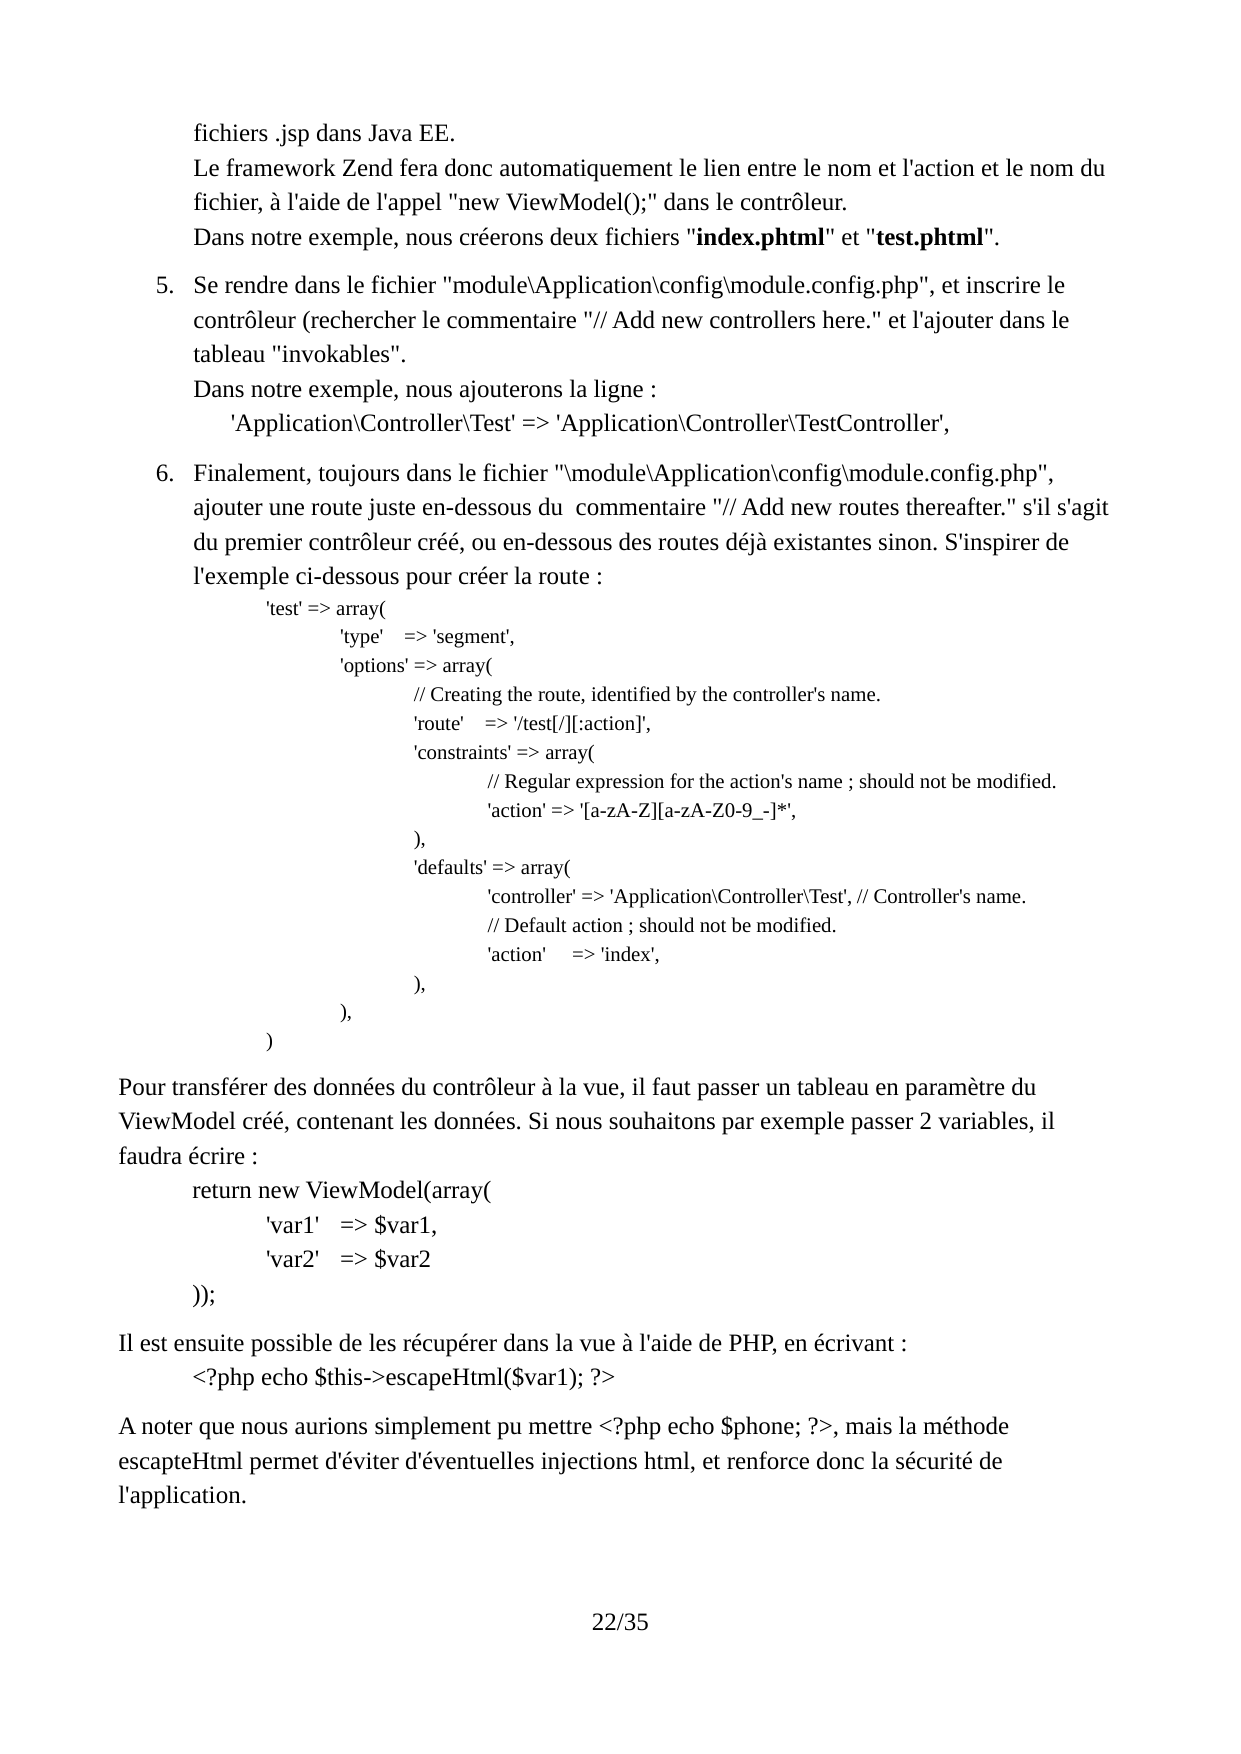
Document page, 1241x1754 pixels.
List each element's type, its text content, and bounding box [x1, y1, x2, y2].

text 'constraints' => array( [118, 740, 1122, 764]
text // Creating the route, identified by the controller's name. [118, 682, 1122, 706]
text 'options' => array( [118, 653, 1122, 677]
text 'action' => 'index', [118, 942, 1122, 966]
text ), [118, 971, 1122, 995]
list fichiers .jsp dans Java EE. Le framework Zend fera donc automatiquement le lien entre le nom et l'action et le nom du fichier, à l'aide de l'appel "new ViewModel();" dans le contrôleur. Dans notre exemple, nous créerons deux fichiers "index.phtml" et "test.phtml". [156, 118, 1122, 250]
text return new ViewModel(array( [118, 1175, 1122, 1204]
text 'route' => '/test[/][:action]', [118, 711, 1122, 735]
text // Regular expression for the action's name ; should not be modified. [118, 769, 1122, 793]
text A noter que nous aurions simplement pu mettre <?php echo $phone; ?>, mais la méthode escapteHtml permet d'éviter d'éventuelles injections html, et renforce donc la sécurité de l'application. [118, 1411, 1122, 1509]
text ), [118, 826, 1122, 850]
text 'defaults' => array( [118, 855, 1122, 879]
text 'var2' => $var2 [118, 1244, 1122, 1273]
text 'action' => '[a-zA-Z][a-zA-Z0-9_-]*', [118, 797, 1122, 822]
list 'Application\Controller\Test' => 'Application\Controller\TestController', [193, 408, 1122, 437]
text Il est ensuite possible de les récupérer dans la vue à l'aide de PHP, en écrivant : [118, 1328, 1122, 1356]
text ) [118, 1028, 1122, 1052]
text ), [118, 999, 1122, 1023]
text 'type' => 'segment', [118, 624, 1122, 648]
text 'test' => array( [118, 596, 1122, 619]
list Finalement, toujours dans le fichier "\module\Application\config\module.config.php", ajouter une route juste en-dessous du commentaire "// Add new routes thereafter." s'il s'agit du premier contrôleur créé, ou en-dessous des routes déjà existantes sinon. S'inspirer de l'exemple ci-dessous pour créer la route : [156, 458, 1122, 590]
list Se rendre dans le fichier "module\Application\config\module.config.php", et inscrire le contrôleur (rechercher le commentaire "// Add new controllers here." et l'ajouter dans le tableau "invokables". Dans notre exemple, nous ajouterons la ligne : [156, 271, 1122, 403]
text 'controller' => 'Application\Controller\Test', // Controller's name. [118, 884, 1122, 908]
text <?php echo $this->escapeHtml($var1); ?> [118, 1362, 1122, 1391]
text 'var1' => $var1, [118, 1210, 1122, 1238]
text )); [118, 1279, 1122, 1307]
text Pour transférer des données du contrôleur à la vue, il faut passer un tableau en paramètre du ViewModel créé, contenant les données. Si nous souhaitons par exemple passer 2 variables, il faudra écrire : [118, 1072, 1122, 1169]
text // Default action ; should not be modified. [118, 913, 1122, 937]
